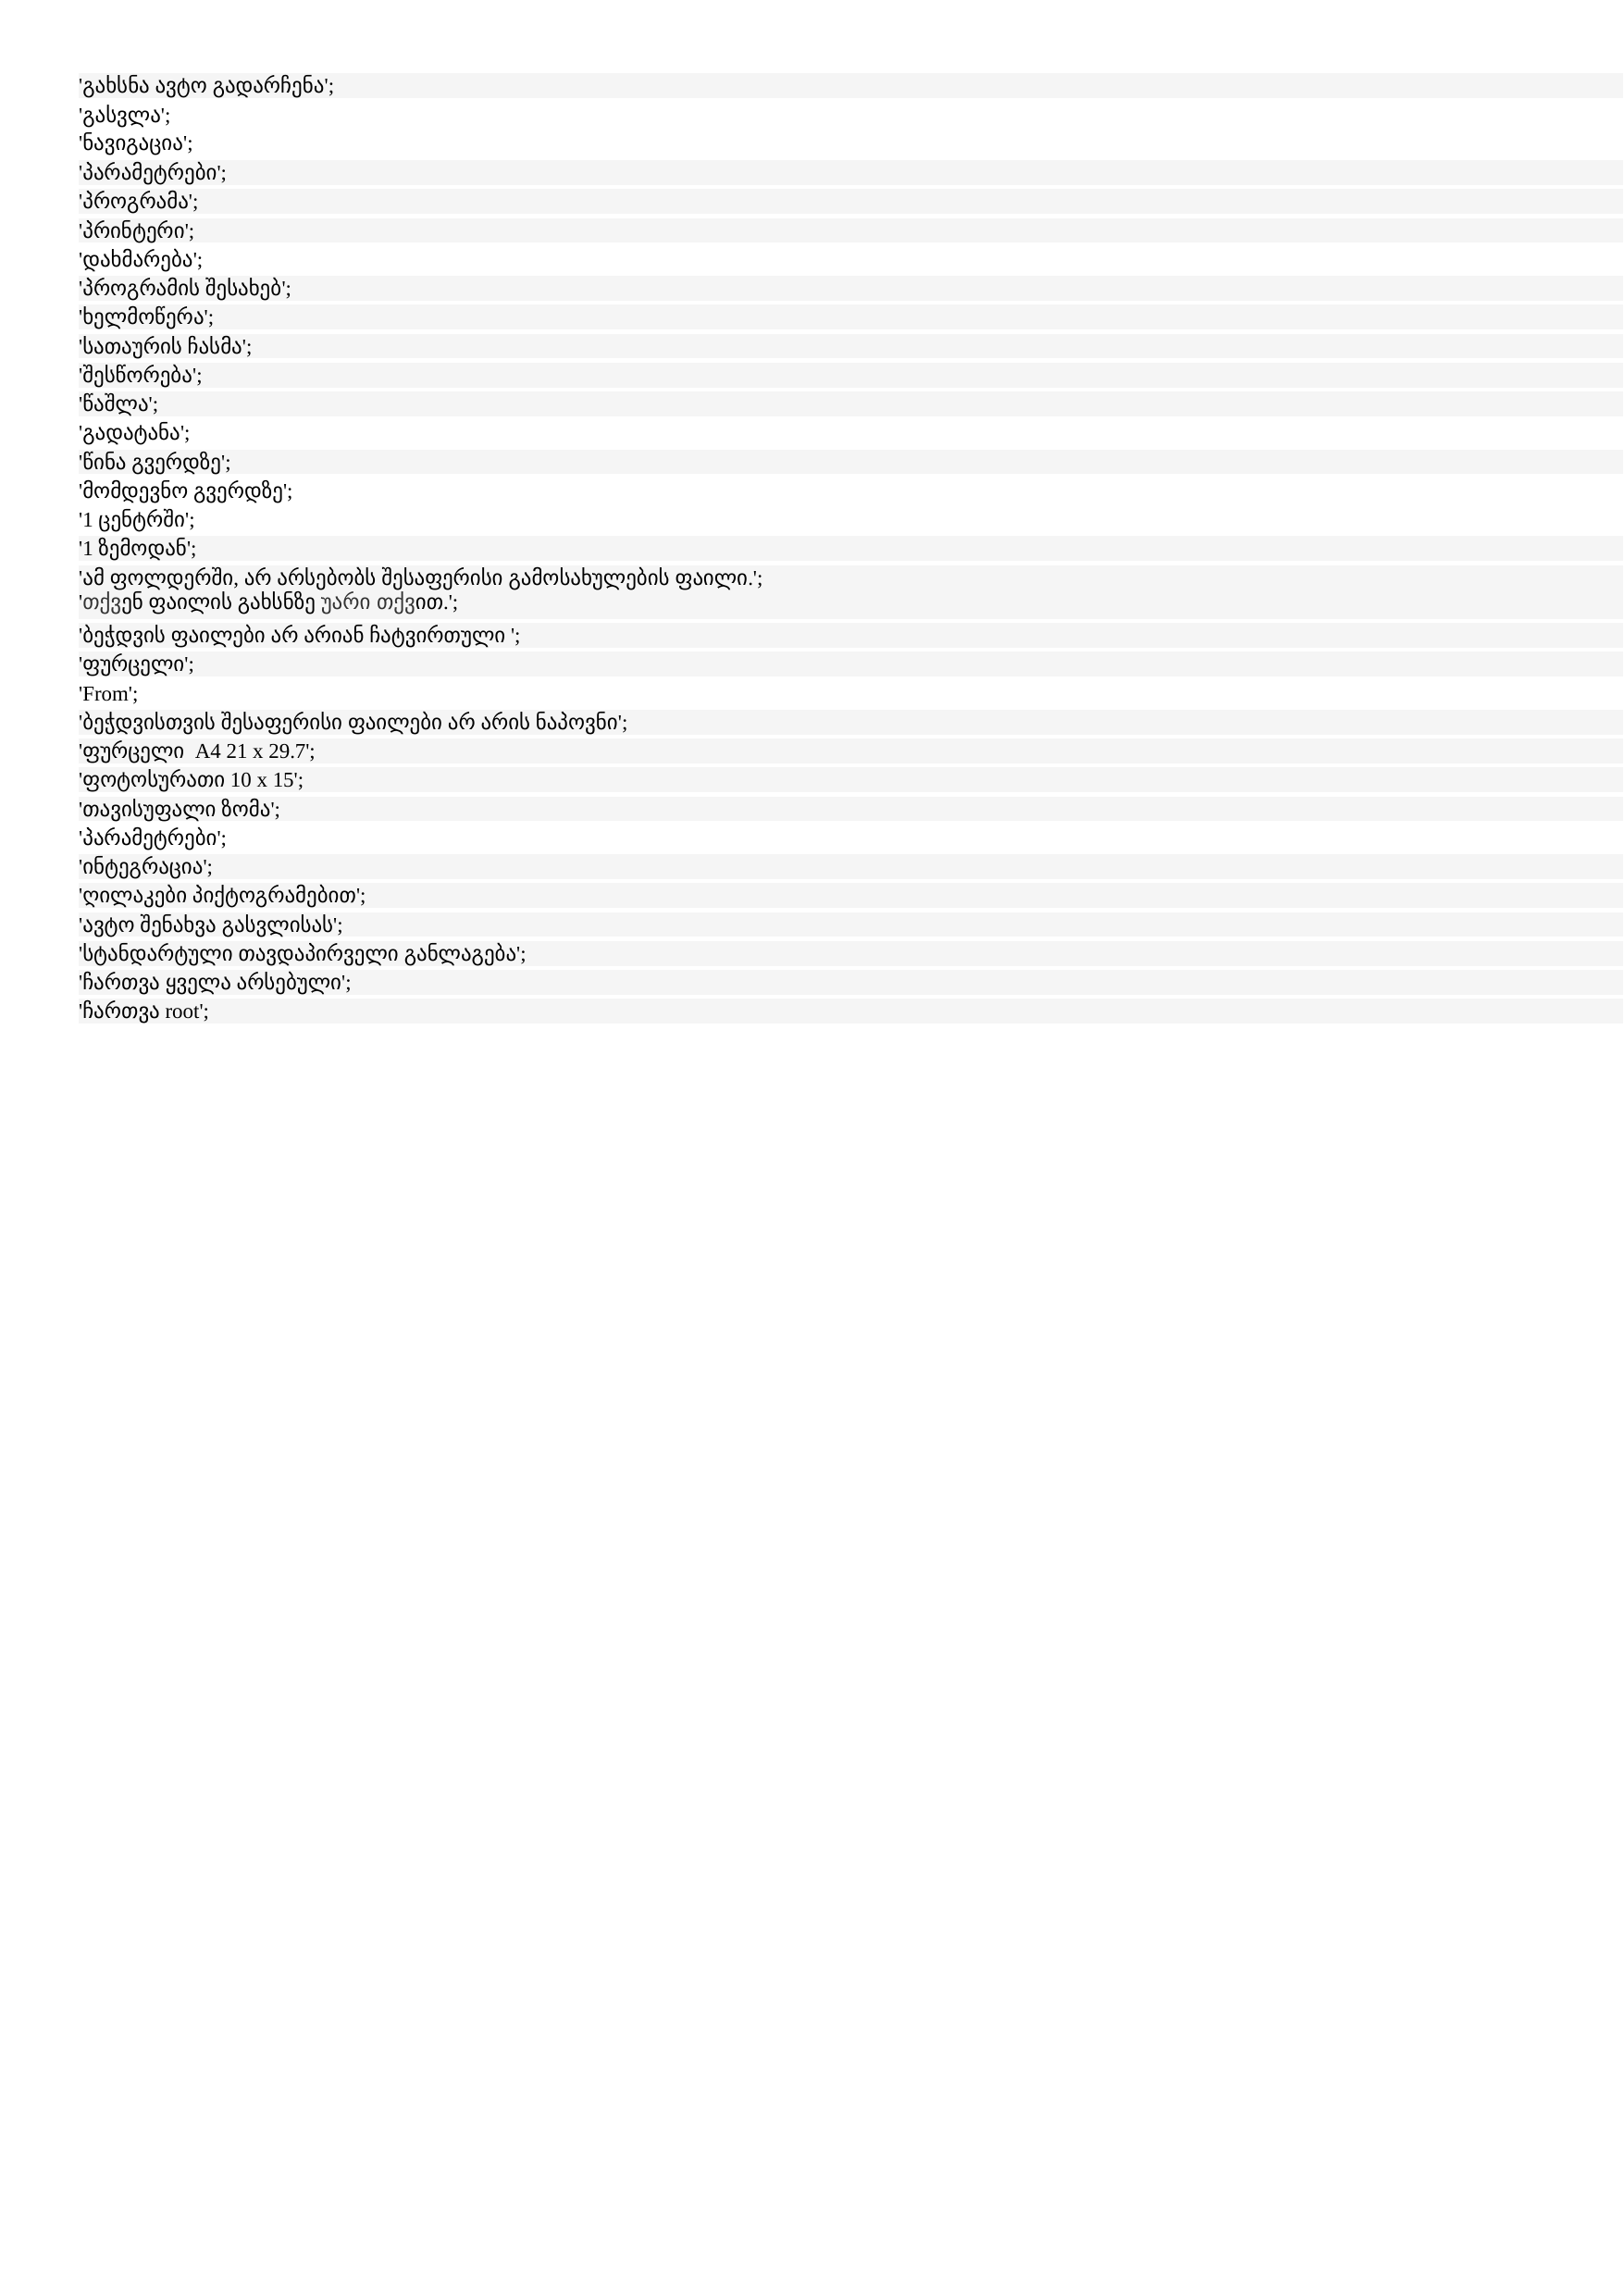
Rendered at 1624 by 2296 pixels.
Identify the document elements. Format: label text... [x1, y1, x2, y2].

table_cell 'პროგრამა'; [68, 185, 1623, 214]
table_cell 'გასვლა'; [68, 98, 1623, 127]
table_cell 'შესწორება'; [68, 359, 1623, 388]
table_cell 'პარამეტრები'; [68, 156, 1623, 185]
table_cell 'ჩართვა ყველა არსებული'; [68, 966, 1623, 995]
table_cell 'პარამეტრები'; [68, 822, 1623, 850]
table_cell 'ფურცელი А4 21 х 29.7'; [68, 735, 1623, 763]
table_cell 'სტანდარტული თავდაპირველი განლაგება'; [68, 937, 1623, 966]
table_cell 'წაშლა'; [68, 388, 1623, 416]
table_cell 'პროგრამის შესახებ'; [68, 272, 1623, 301]
table_cell 'წინა გვერდზე'; [68, 445, 1623, 474]
table_cell 'დახმარება'; [68, 243, 1623, 272]
table_cell 'ბეჭდვისთვის შესაფერისი ფაილები არ არის ნაპოვნი'; [68, 706, 1623, 735]
table_cell 'ბეჭდვის ფაილები არ არიან ჩატვირთული '; [68, 619, 1623, 648]
table_cell 'ინტეგრაცია'; [68, 850, 1623, 879]
table_cell 'თავისუფალი ზომა'; [68, 792, 1623, 821]
table_cell 'გადატანა'; [68, 416, 1623, 445]
table_cell 'გახსნა ავტო გადარჩენა'; [68, 69, 1623, 98]
table_cell 'ფოტოსურათი 10 х 15'; [68, 763, 1623, 792]
table_cell '1 ცენტრში'; [68, 503, 1623, 532]
table_cell 'From'; [68, 676, 1623, 705]
table_cell 'ნავიგაცია'; [68, 128, 1623, 156]
table_cell 'ფურცელი'; [68, 648, 1623, 676]
table_cell 'ჩართვა root'; [68, 995, 1623, 1024]
table_cell 'სათაურის ჩასმა'; [68, 329, 1623, 358]
table_cell 'ავტო შენახვა გასვლისას'; [68, 908, 1623, 937]
table_cell 'ამ ფოლდერში, არ არსებობს შესაფერისი გამოსახულების ფაილი.'; [68, 561, 1623, 590]
table_cell 'პრინტერი'; [68, 214, 1623, 242]
table_cell '1 ზემოდან'; [68, 532, 1623, 561]
table_cell 'ღილაკები პიქტოგრამებით'; [68, 879, 1623, 908]
table_cell 'ხელმოწერა'; [68, 301, 1623, 329]
table_cell 'მომდევნო გვერდზე'; [68, 475, 1623, 503]
